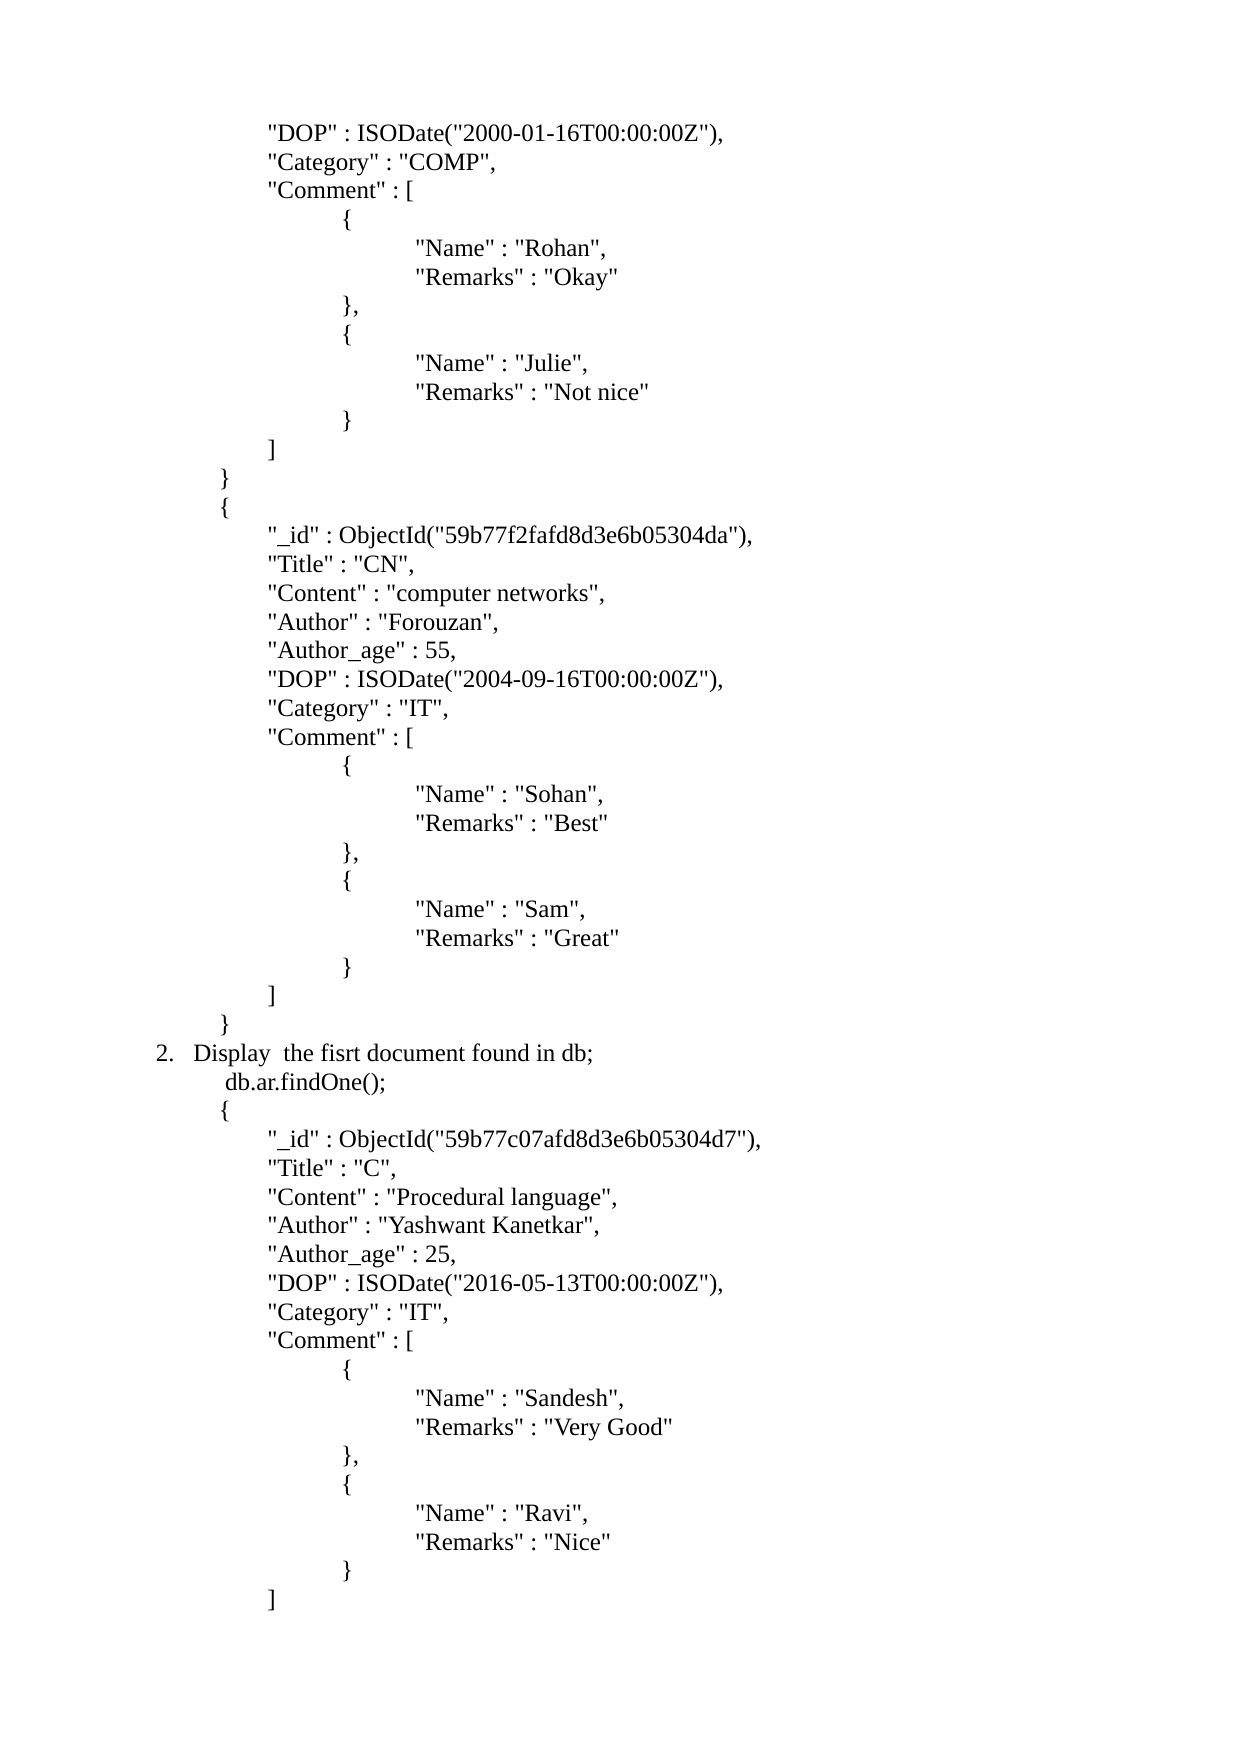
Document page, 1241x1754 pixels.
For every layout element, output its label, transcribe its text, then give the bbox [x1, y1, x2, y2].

list { [193, 1354, 1122, 1383]
list } [193, 952, 1122, 981]
list ] [193, 1584, 1122, 1613]
list "Remarks" : "Not nice" [193, 377, 1122, 406]
list "Category" : "IT", [193, 693, 1122, 722]
list }, [193, 291, 1122, 319]
list db.ar.findOne(); [193, 1067, 1122, 1096]
list "DOP" : ISODate("2000-01-16T00:00:00Z"), [193, 118, 1122, 147]
list "Content" : "computer networks", [193, 578, 1122, 607]
list "_id" : ObjectId("59b77f2fafd8d3e6b05304da"), [193, 521, 1122, 549]
list "Name" : "Rohan", [193, 233, 1122, 262]
list "Comment" : [ [193, 722, 1122, 751]
list Display the fisrt document found in db; [156, 1038, 1122, 1067]
list "Name" : "Sohan", [193, 779, 1122, 808]
list } [193, 463, 1122, 492]
list "_id" : ObjectId("59b77c07afd8d3e6b05304d7"), [193, 1124, 1122, 1153]
list } [193, 1556, 1122, 1584]
list ] [193, 981, 1122, 1009]
list { [193, 1096, 1122, 1124]
list "Name" : "Sandesh", [193, 1383, 1122, 1412]
list "DOP" : ISODate("2016-05-13T00:00:00Z"), [193, 1268, 1122, 1297]
list } [193, 406, 1122, 434]
list }, [193, 837, 1122, 866]
list "Remarks" : "Best" [193, 808, 1122, 837]
list "Remarks" : "Very Good" [193, 1412, 1122, 1441]
list "Comment" : [ [193, 176, 1122, 204]
list "Remarks" : "Okay" [193, 262, 1122, 291]
list "Name" : "Ravi", [193, 1498, 1122, 1527]
list "Title" : "C", [193, 1153, 1122, 1182]
list { [193, 492, 1122, 521]
list "Author_age" : 55, [193, 636, 1122, 664]
list "Comment" : [ [193, 1326, 1122, 1354]
list ] [193, 434, 1122, 463]
list } [193, 1009, 1122, 1038]
list "Name" : "Sam", [193, 894, 1122, 923]
list "Remarks" : "Great" [193, 923, 1122, 952]
list "Remarks" : "Nice" [193, 1527, 1122, 1556]
list { [193, 319, 1122, 348]
list "Title" : "CN", [193, 549, 1122, 578]
list }, [193, 1441, 1122, 1469]
list "Author" : "Forouzan", [193, 607, 1122, 636]
list "DOP" : ISODate("2004-09-16T00:00:00Z"), [193, 664, 1122, 693]
list "Name" : "Julie", [193, 348, 1122, 377]
list { [193, 204, 1122, 233]
list "Category" : "IT", [193, 1297, 1122, 1326]
list "Author_age" : 25, [193, 1239, 1122, 1268]
list { [193, 751, 1122, 779]
list { [193, 1469, 1122, 1498]
list "Author" : "Yashwant Kanetkar", [193, 1211, 1122, 1239]
list { [193, 866, 1122, 894]
list "Category" : "COMP", [193, 147, 1122, 176]
list "Content" : "Procedural language", [193, 1182, 1122, 1211]
